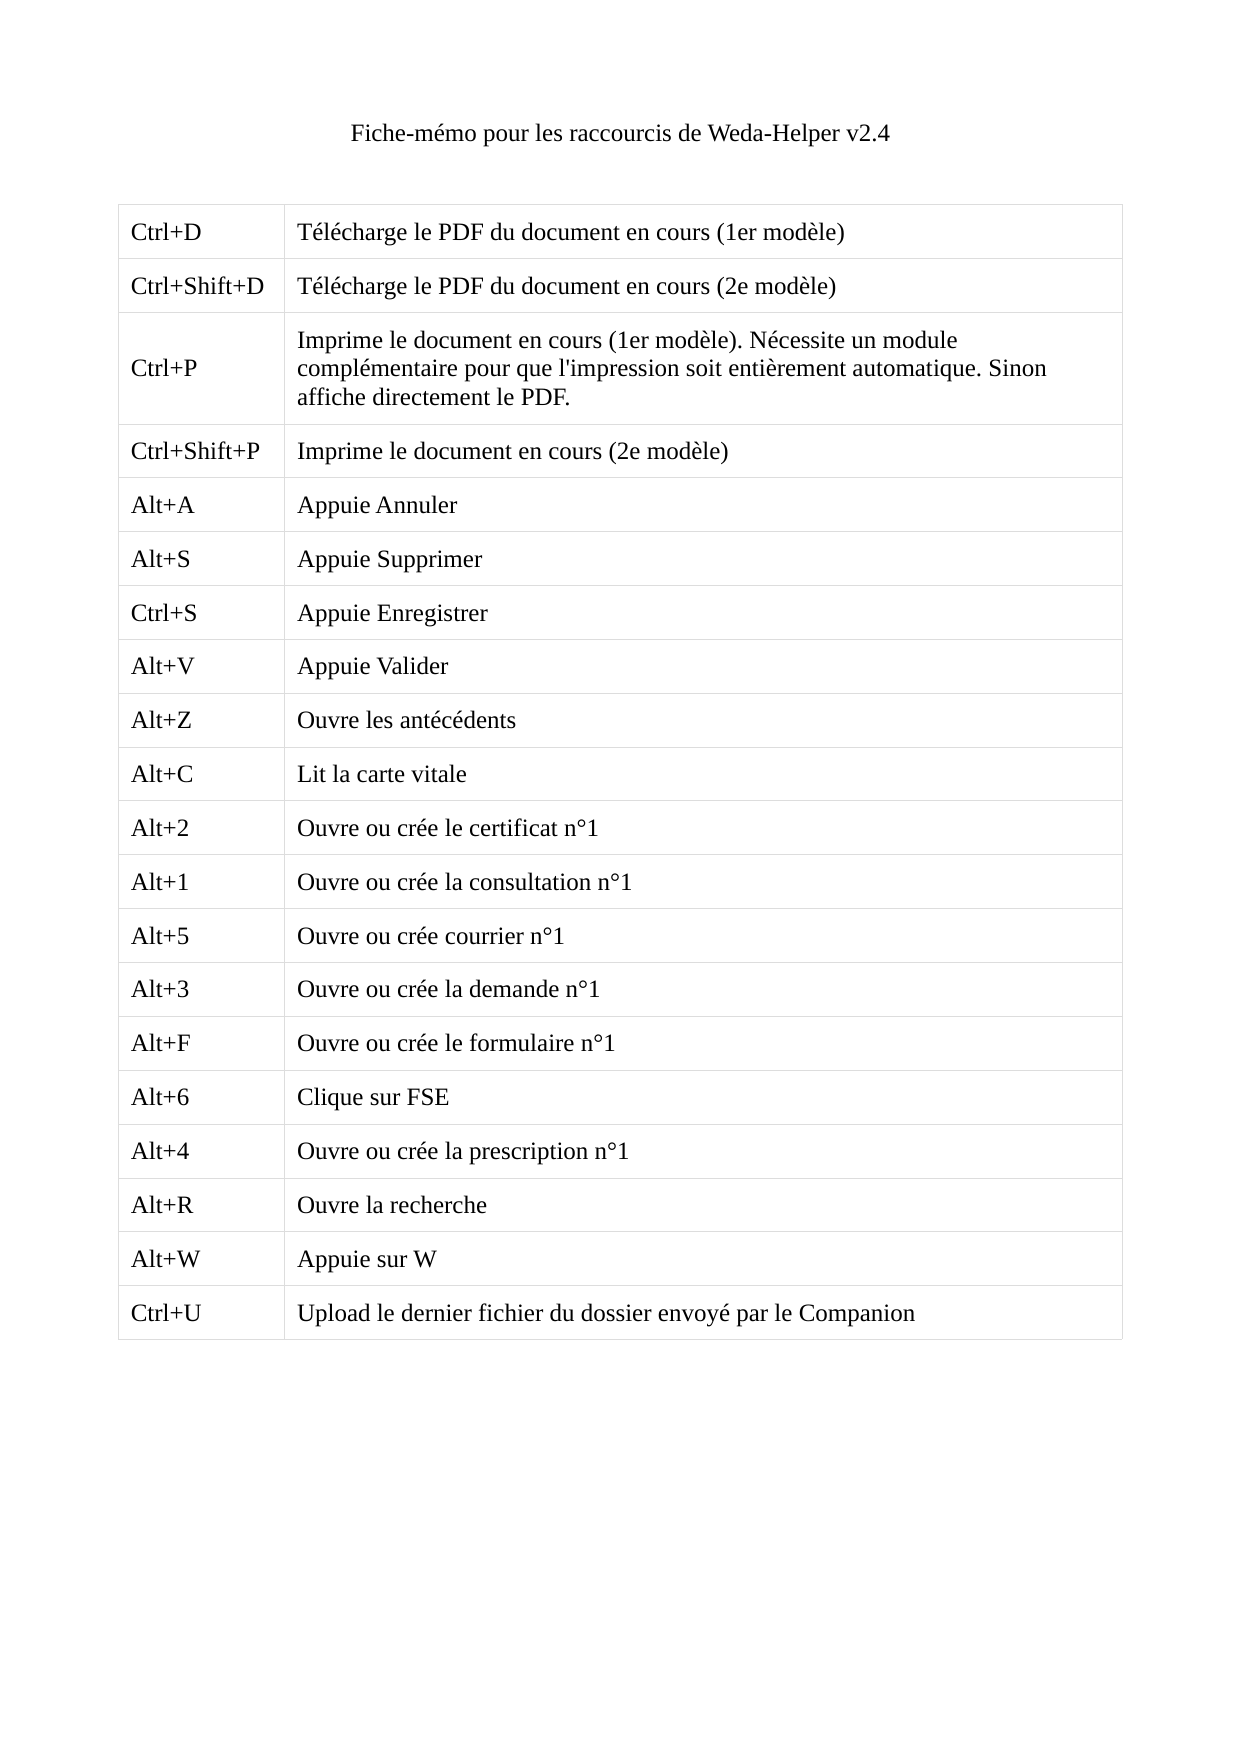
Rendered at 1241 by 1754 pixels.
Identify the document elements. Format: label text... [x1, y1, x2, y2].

table_header Télécharge le PDF du document en cours (1er modèle) [285, 205, 1122, 258]
table_cell Ouvre ou crée la demande n°1 [285, 963, 1122, 1016]
table_cell Ouvre ou crée le certificat n°1 [285, 801, 1122, 854]
table_cell Alt+2 [119, 801, 284, 854]
table_cell Alt+6 [119, 1071, 284, 1123]
table_header Ctrl+D [119, 205, 284, 258]
table_cell Alt+4 [119, 1125, 284, 1177]
table_cell Alt+5 [119, 909, 284, 962]
table_cell Ouvre les antécédents [285, 694, 1122, 747]
table_cell Ctrl+S [119, 586, 284, 639]
table_cell Alt+F [119, 1017, 284, 1070]
table_cell Ouvre ou crée le formulaire n°1 [285, 1017, 1122, 1070]
table_cell Lit la carte vitale [285, 748, 1122, 800]
table_cell Alt+W [119, 1232, 284, 1285]
text Fiche-mémo pour les raccourcis de Weda-Helper v2.4 [118, 118, 1122, 147]
table_cell Upload le dernier fichier du dossier envoyé par le Companion [285, 1286, 1122, 1339]
table_cell Imprime le document en cours (2e modèle) [285, 425, 1122, 477]
table_cell Alt+R [119, 1179, 284, 1231]
table_cell Alt+V [119, 640, 284, 693]
table_cell Alt+Z [119, 694, 284, 747]
table_cell Alt+C [119, 748, 284, 800]
table_cell Alt+S [119, 532, 284, 585]
table_cell Appuie Valider [285, 640, 1122, 693]
table_cell Ctrl+Shift+D [119, 259, 284, 312]
table_cell Imprime le document en cours (1er modèle). Nécessite un module complémentaire pour que l'impression soit entièrement automatique. Sinon affiche directement le PDF. [285, 313, 1122, 423]
table_cell Appuie Enregistrer [285, 586, 1122, 639]
table_cell Alt+1 [119, 855, 284, 908]
table_cell Appuie sur W [285, 1232, 1122, 1285]
table_cell Télécharge le PDF du document en cours (2e modèle) [285, 259, 1122, 312]
table_cell Alt+A [119, 478, 284, 531]
table_cell Ctrl+Shift+P [119, 425, 284, 477]
table_cell Appuie Annuler [285, 478, 1122, 531]
table_cell Ouvre la recherche [285, 1179, 1122, 1231]
table_cell Clique sur FSE [285, 1071, 1122, 1123]
table_cell Ctrl+P [119, 313, 284, 423]
table_cell Ctrl+U [119, 1286, 284, 1339]
table_cell Ouvre ou crée courrier n°1 [285, 909, 1122, 962]
table_cell Alt+3 [119, 963, 284, 1016]
table_cell Appuie Supprimer [285, 532, 1122, 585]
table_cell Ouvre ou crée la consultation n°1 [285, 855, 1122, 908]
table_cell Ouvre ou crée la prescription n°1 [285, 1125, 1122, 1177]
